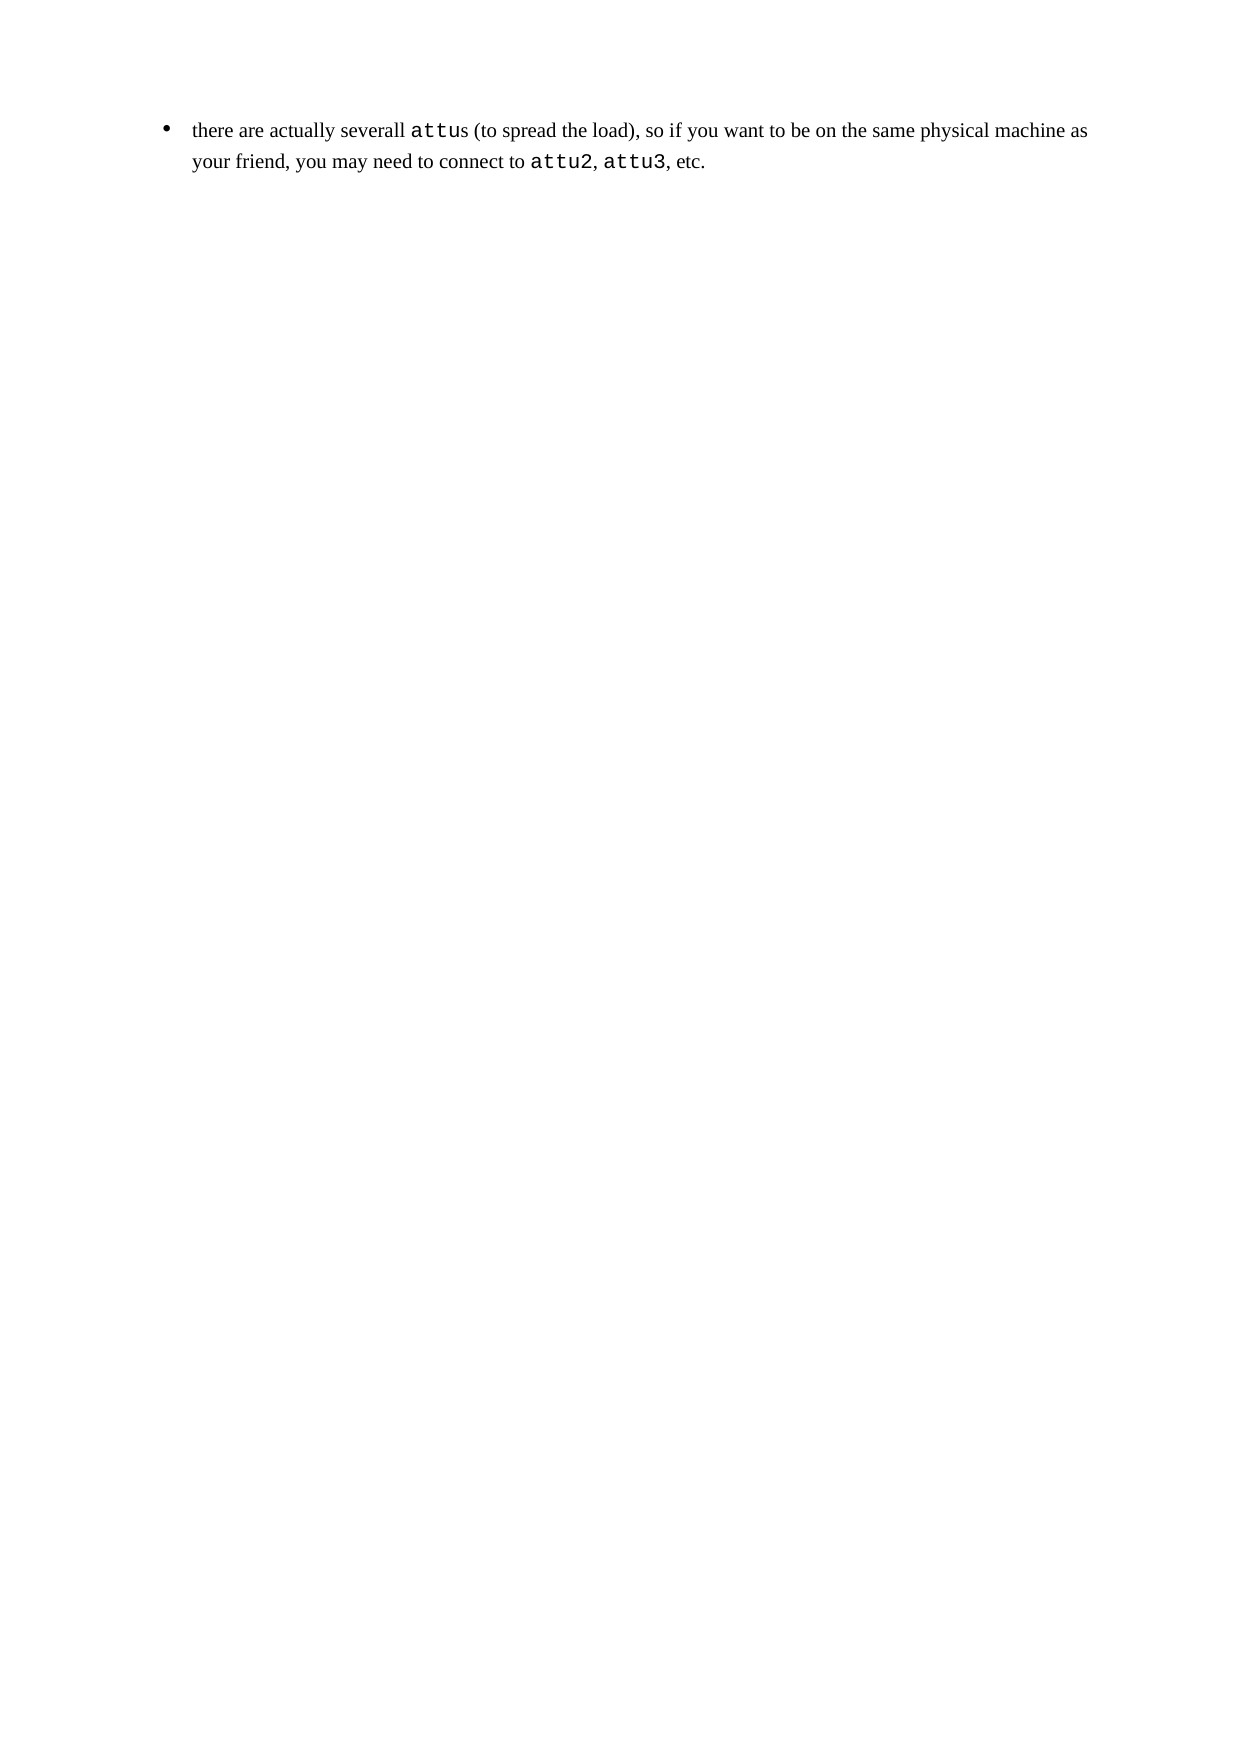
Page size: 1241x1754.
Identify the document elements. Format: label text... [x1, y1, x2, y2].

list there are actually severall attus (to spread the load), so if you want to be on the same physical machine as your friend, you may need to connect to attu2, attu3, etc. [162, 118, 1122, 174]
